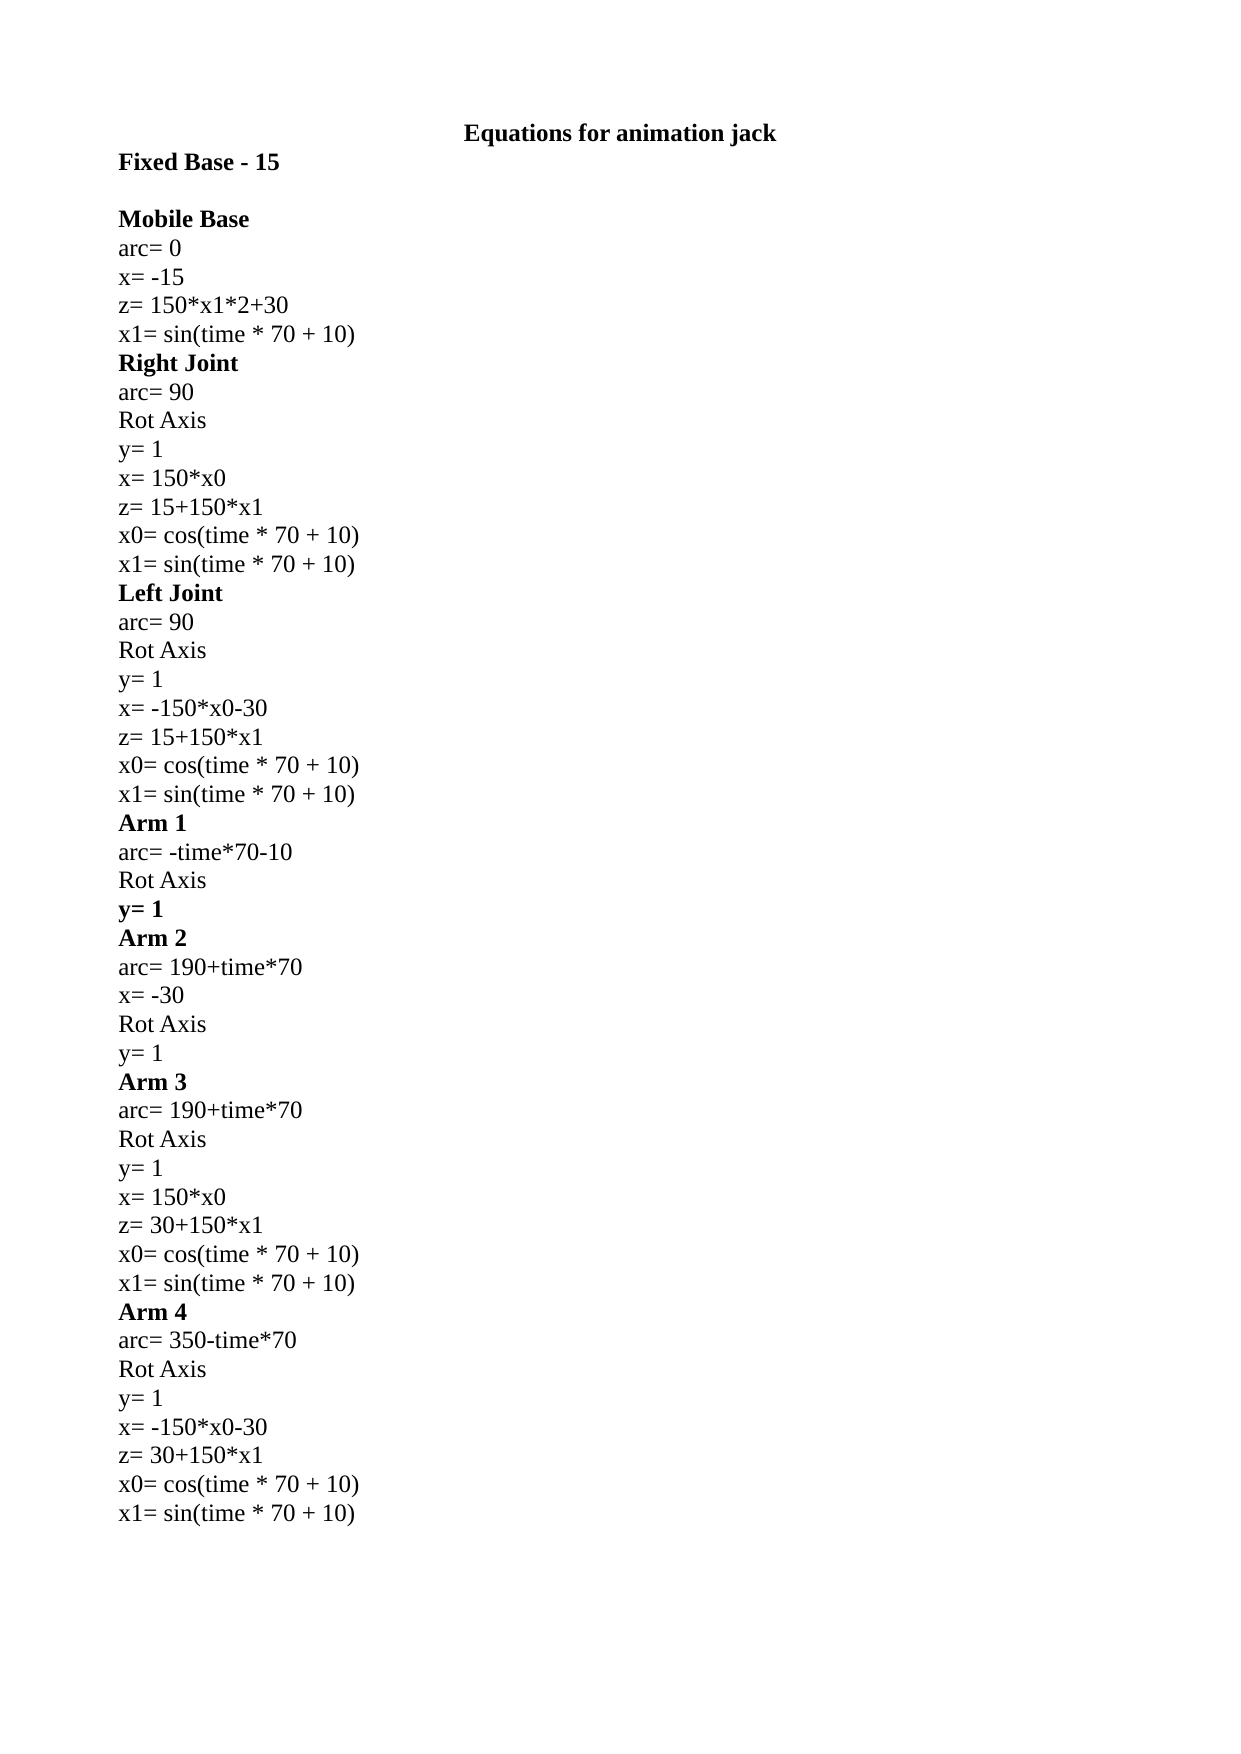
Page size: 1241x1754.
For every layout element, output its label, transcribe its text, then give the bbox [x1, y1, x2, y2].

text x= -150*x0-30 [118, 693, 1122, 722]
text Rot Axis [118, 866, 1122, 894]
text Rot Axis [118, 1354, 1122, 1383]
text Arm 3 [118, 1067, 1122, 1096]
text Arm 4 [118, 1297, 1122, 1326]
text arc= 0 [118, 233, 1122, 262]
text Rot Axis [118, 1009, 1122, 1038]
text x= -150*x0-30 [118, 1412, 1122, 1441]
text x1= sin(time * 70 + 10) [118, 1498, 1122, 1527]
text arc= 190+time*70 [118, 1096, 1122, 1124]
text x= -15 [118, 262, 1122, 291]
text x1= sin(time * 70 + 10) [118, 549, 1122, 578]
text x1= sin(time * 70 + 10) [118, 1268, 1122, 1297]
text x0= cos(time * 70 + 10) [118, 1239, 1122, 1268]
text x= 150*x0 [118, 1182, 1122, 1211]
text y= 1 [118, 1038, 1122, 1067]
text arc= 90 [118, 377, 1122, 406]
text x0= cos(time * 70 + 10) [118, 751, 1122, 779]
text Rot Axis [118, 636, 1122, 664]
text y= 1 [118, 1153, 1122, 1182]
text Arm 1 [118, 808, 1122, 837]
text z= 150*x1*2+30 [118, 291, 1122, 319]
text arc= 190+time*70 [118, 952, 1122, 981]
text Rot Axis [118, 406, 1122, 434]
text arc= 350-time*70 [118, 1326, 1122, 1354]
text Rot Axis [118, 1124, 1122, 1153]
text arc= -time*70-10 [118, 837, 1122, 866]
text z= 30+150*x1 [118, 1441, 1122, 1469]
text Arm 2 [118, 923, 1122, 952]
text Equations for animation jack [118, 118, 1122, 147]
text Mobile Base [118, 204, 1122, 233]
text x= 150*x0 [118, 463, 1122, 492]
text z= 15+150*x1 [118, 722, 1122, 751]
text y= 1 [118, 664, 1122, 693]
text x0= cos(time * 70 + 10) [118, 1469, 1122, 1498]
text x= -30 [118, 981, 1122, 1009]
text y= 1 [118, 1383, 1122, 1412]
text y= 1 [118, 894, 1122, 923]
text Left Joint [118, 578, 1122, 607]
text Right Joint [118, 348, 1122, 377]
text x1= sin(time * 70 + 10) [118, 319, 1122, 348]
text z= 30+150*x1 [118, 1211, 1122, 1239]
text x1= sin(time * 70 + 10) [118, 779, 1122, 808]
text arc= 90 [118, 607, 1122, 636]
text x0= cos(time * 70 + 10) [118, 521, 1122, 549]
text y= 1 [118, 434, 1122, 463]
text Fixed Base - 15 [118, 147, 1122, 176]
text z= 15+150*x1 [118, 492, 1122, 521]
